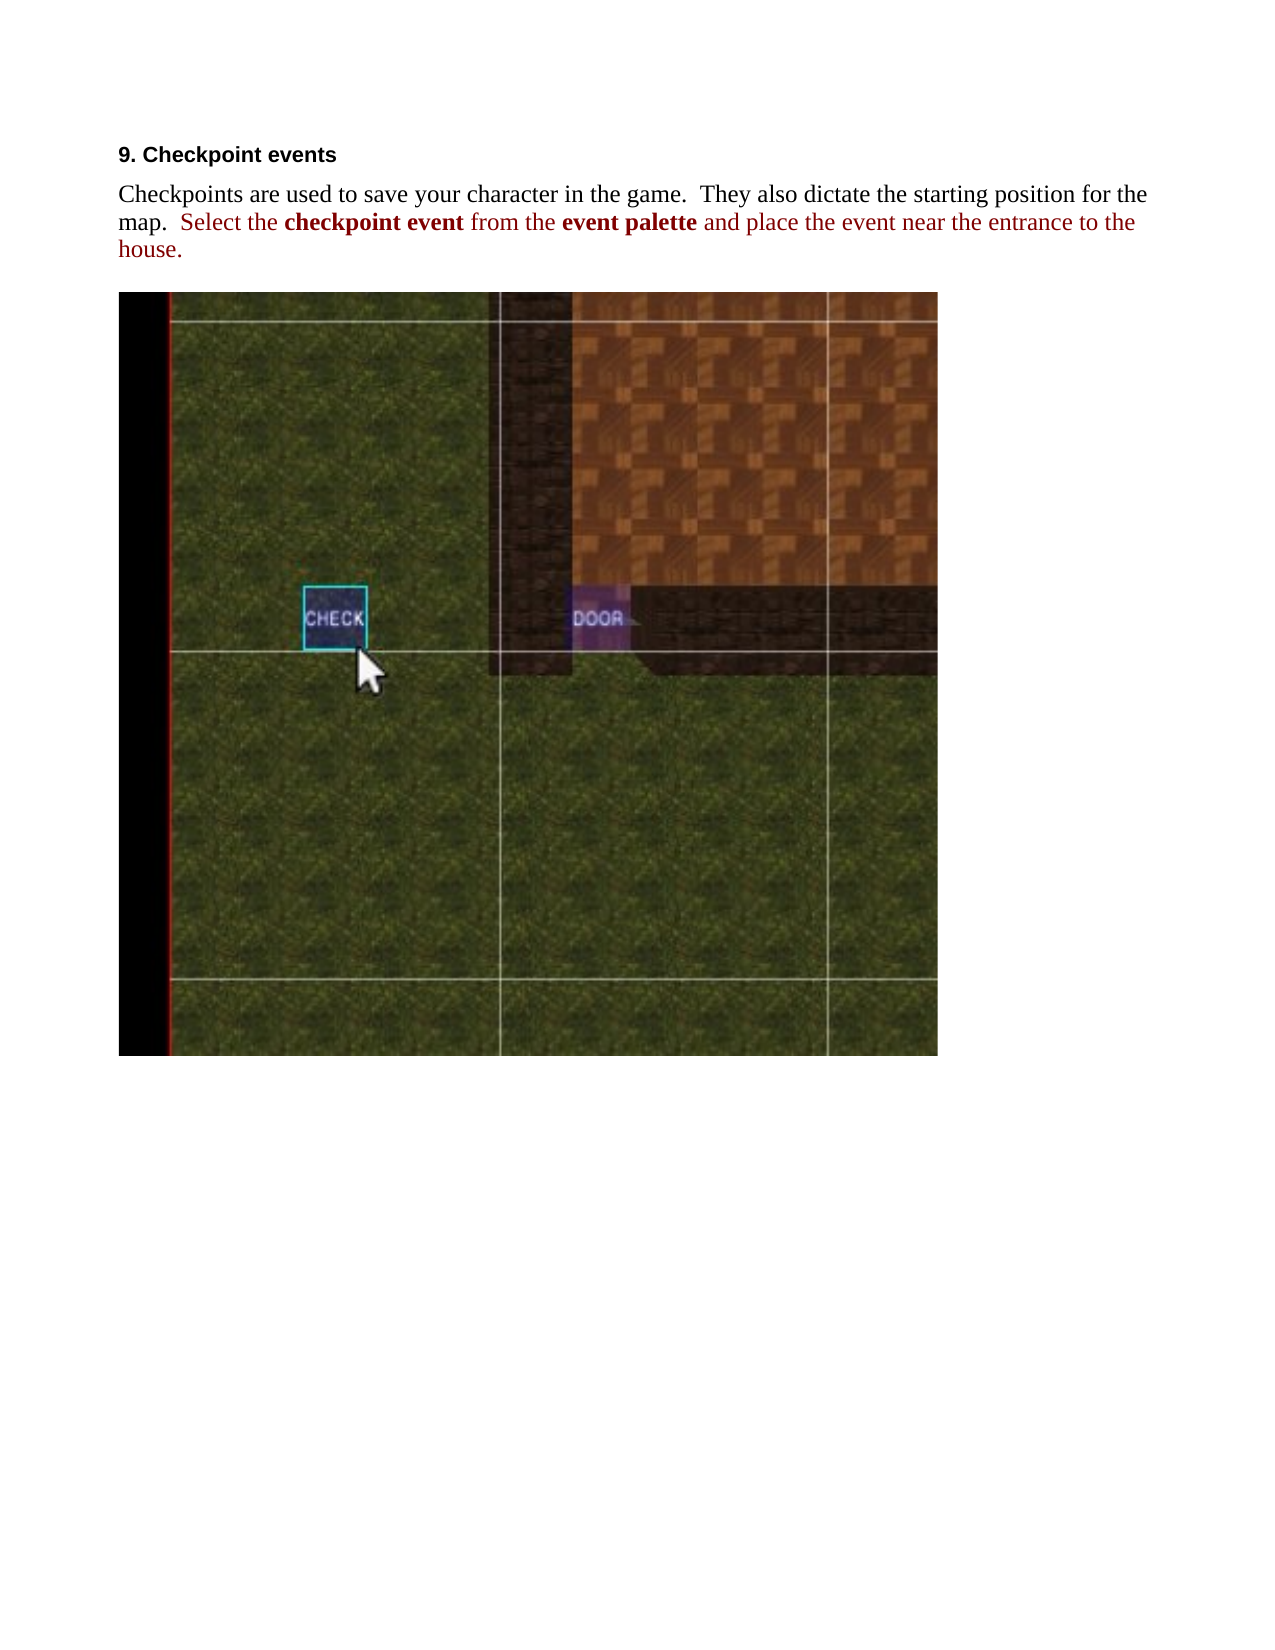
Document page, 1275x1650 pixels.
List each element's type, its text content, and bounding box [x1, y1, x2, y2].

text Checkpoints are used to save your character in the game. They also dictate the starting position for the map. Select the checkpoint event from the event palette and place the event near the entrance to the house. [118, 180, 1157, 263]
subtitle 9. Checkpoint events [118, 143, 1157, 168]
picture [118, 292, 938, 1056]
